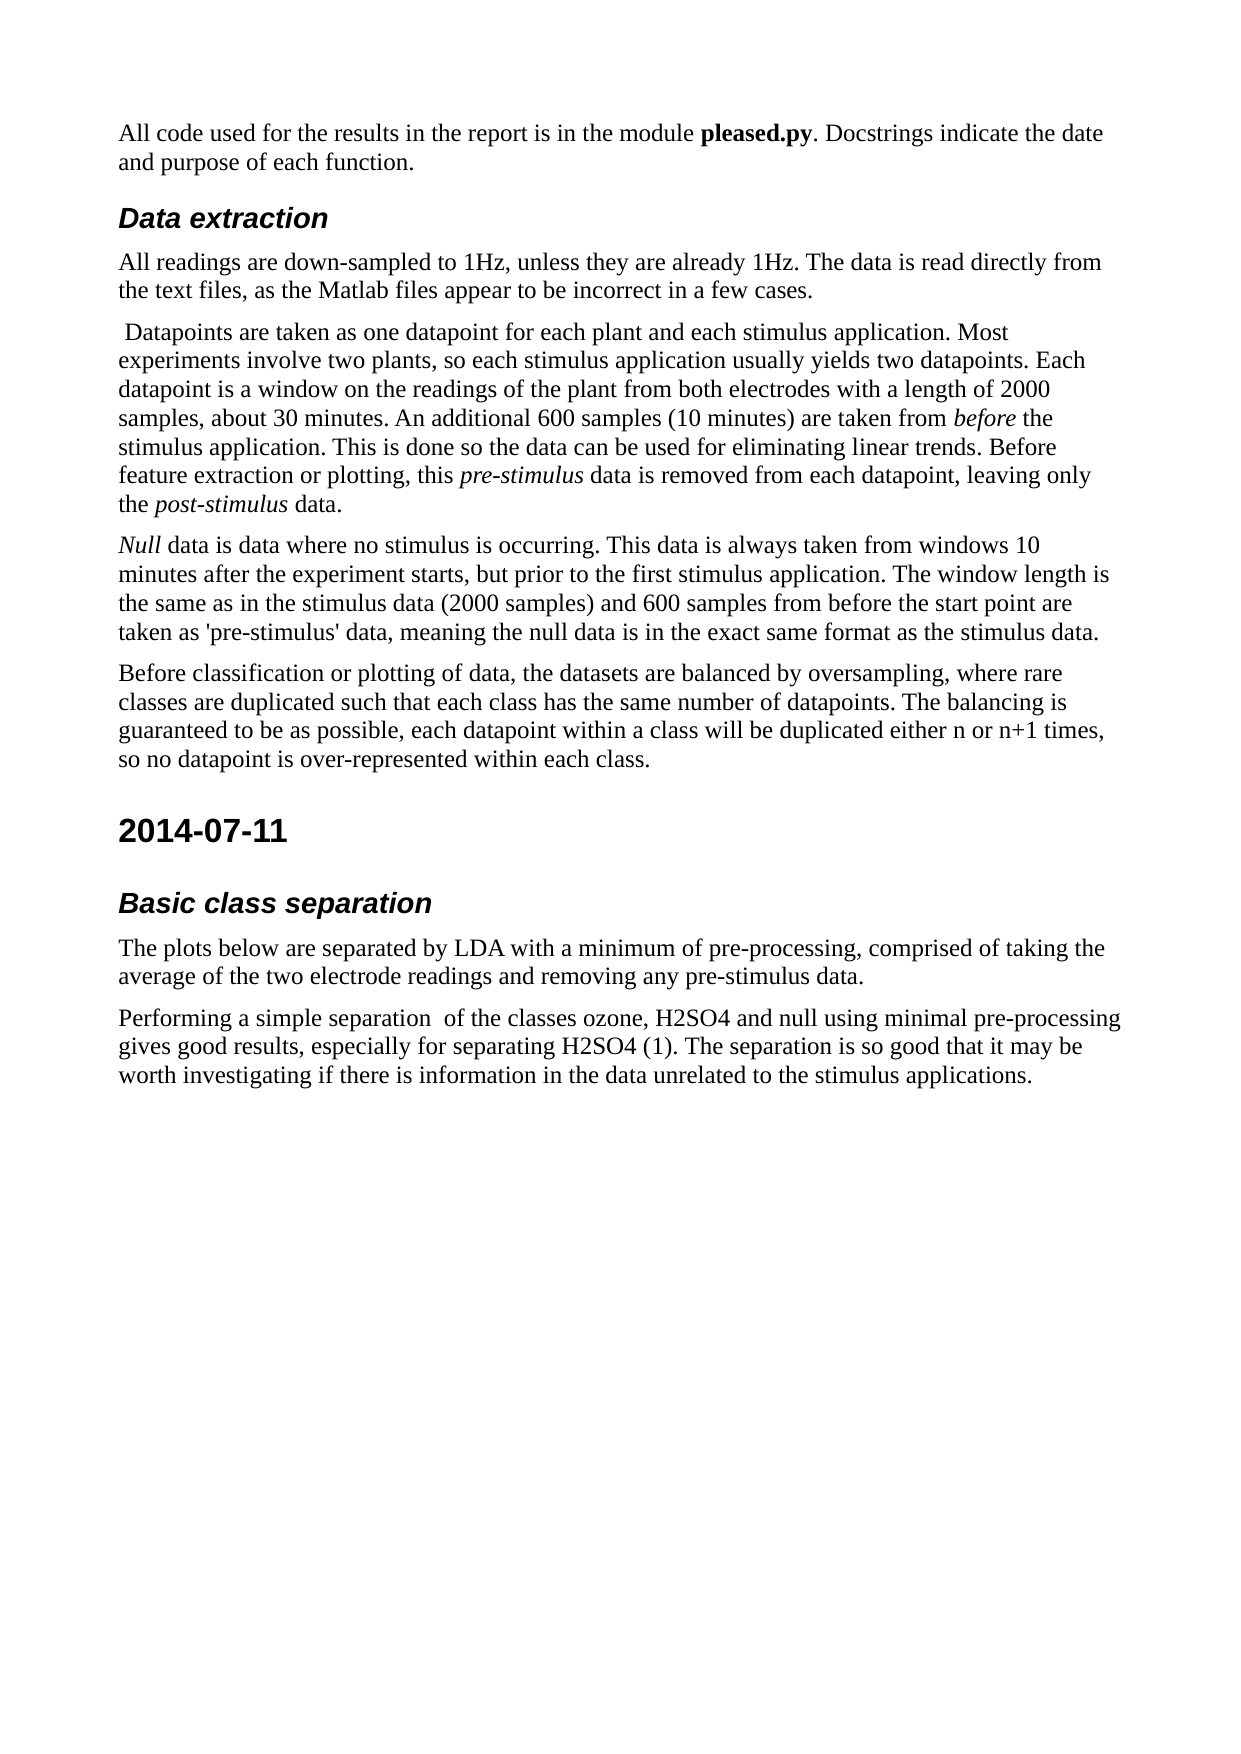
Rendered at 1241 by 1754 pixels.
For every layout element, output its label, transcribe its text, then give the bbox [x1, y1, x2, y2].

subtitle 2014-07-11 [118, 810, 1122, 849]
text The plots below are separated by LDA with a minimum of pre-processing, comprised of taking the average of the two electrode readings and removing any pre-stimulus data. [118, 933, 1122, 990]
text All code used for the results in the report is in the module pleased.py. Docstrings indicate the date and purpose of each function. [118, 118, 1122, 176]
subtitle Basic class separation [118, 887, 1122, 920]
text All readings are down-sampled to 1Hz, unless they are already 1Hz. The data is read directly from the text files, as the Matlab files appear to be incorrect in a few cases. [118, 247, 1122, 304]
text Null data is data where no stimulus is occurring. This data is always taken from windows 10 minutes after the experiment starts, but prior to the first stimulus application. The window length is the same as in the stimulus data (2000 samples) and 600 samples from before the start point are taken as 'pre-stimulus' data, meaning the null data is in the exact same format as the stimulus data. [118, 530, 1122, 645]
text Before classification or plotting of data, the datasets are balanced by oversampling, where rare classes are duplicated such that each class has the same number of datapoints. The balancing is guaranteed to be as possible, each datapoint within a class will be duplicated either n or n+1 times, so no datapoint is over-represented within each class. [118, 658, 1122, 773]
text Performing a simple separation of the classes ozone, H2SO4 and null using minimal pre-processing gives good results, especially for separating H2SO4 (1). The separation is so good that it may be worth investigating if there is information in the data unrelated to the stimulus applications. [118, 1003, 1122, 1089]
text Datapoints are taken as one datapoint for each plant and each stimulus application. Most experiments involve two plants, so each stimulus application usually yields two datapoints. Each datapoint is a window on the readings of the plant from both electrodes with a length of 2000 samples, about 30 minutes. An additional 600 samples (10 minutes) are taken from before the stimulus application. This is done so the data can be used for eliminating linear trends. Before feature extraction or plotting, this pre-stimulus data is removed from each datapoint, leaving only the post-stimulus data. [118, 317, 1122, 518]
subtitle Data extraction [118, 201, 1122, 234]
